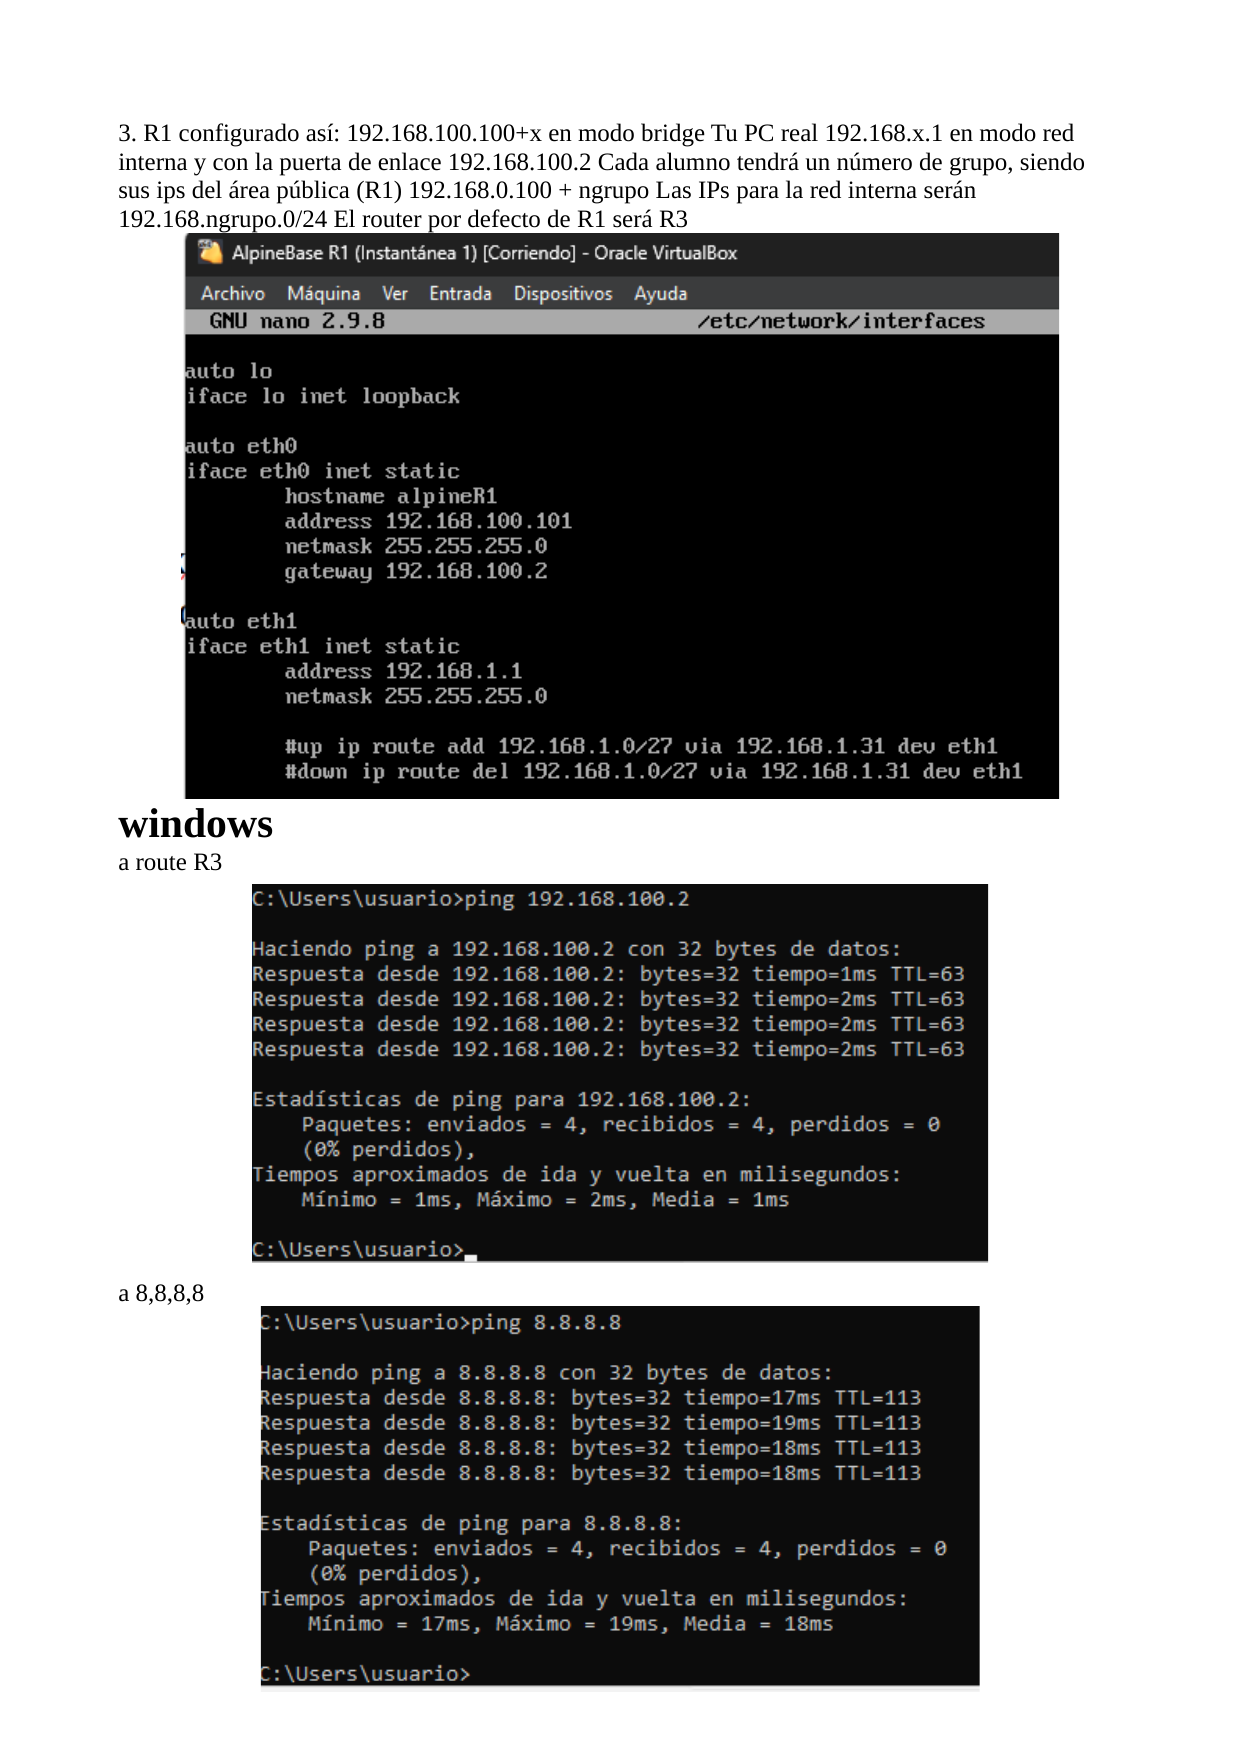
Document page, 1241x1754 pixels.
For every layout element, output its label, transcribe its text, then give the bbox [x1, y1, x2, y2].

picture [260, 1306, 980, 1692]
text windows [118, 233, 1122, 847]
text a 8,8,8,8 [118, 1278, 1122, 1307]
text 3. R1 configurado así: 192.168.100.100+x en modo bridge Tu PC real 192.168.x.1 en modo red interna y con la puerta de enlace 192.168.100.2 Cada alumno tendrá un número de grupo, siendo sus ips del área pública (R1) 192.168.0.100 + ngrupo Las IPs para la red interna serán 192.168.ngrupo.0/24 El router por defecto de R1 será R3 [118, 118, 1122, 233]
picture [252, 884, 989, 1263]
text a route R3 [118, 847, 1122, 876]
picture [181, 233, 1060, 799]
